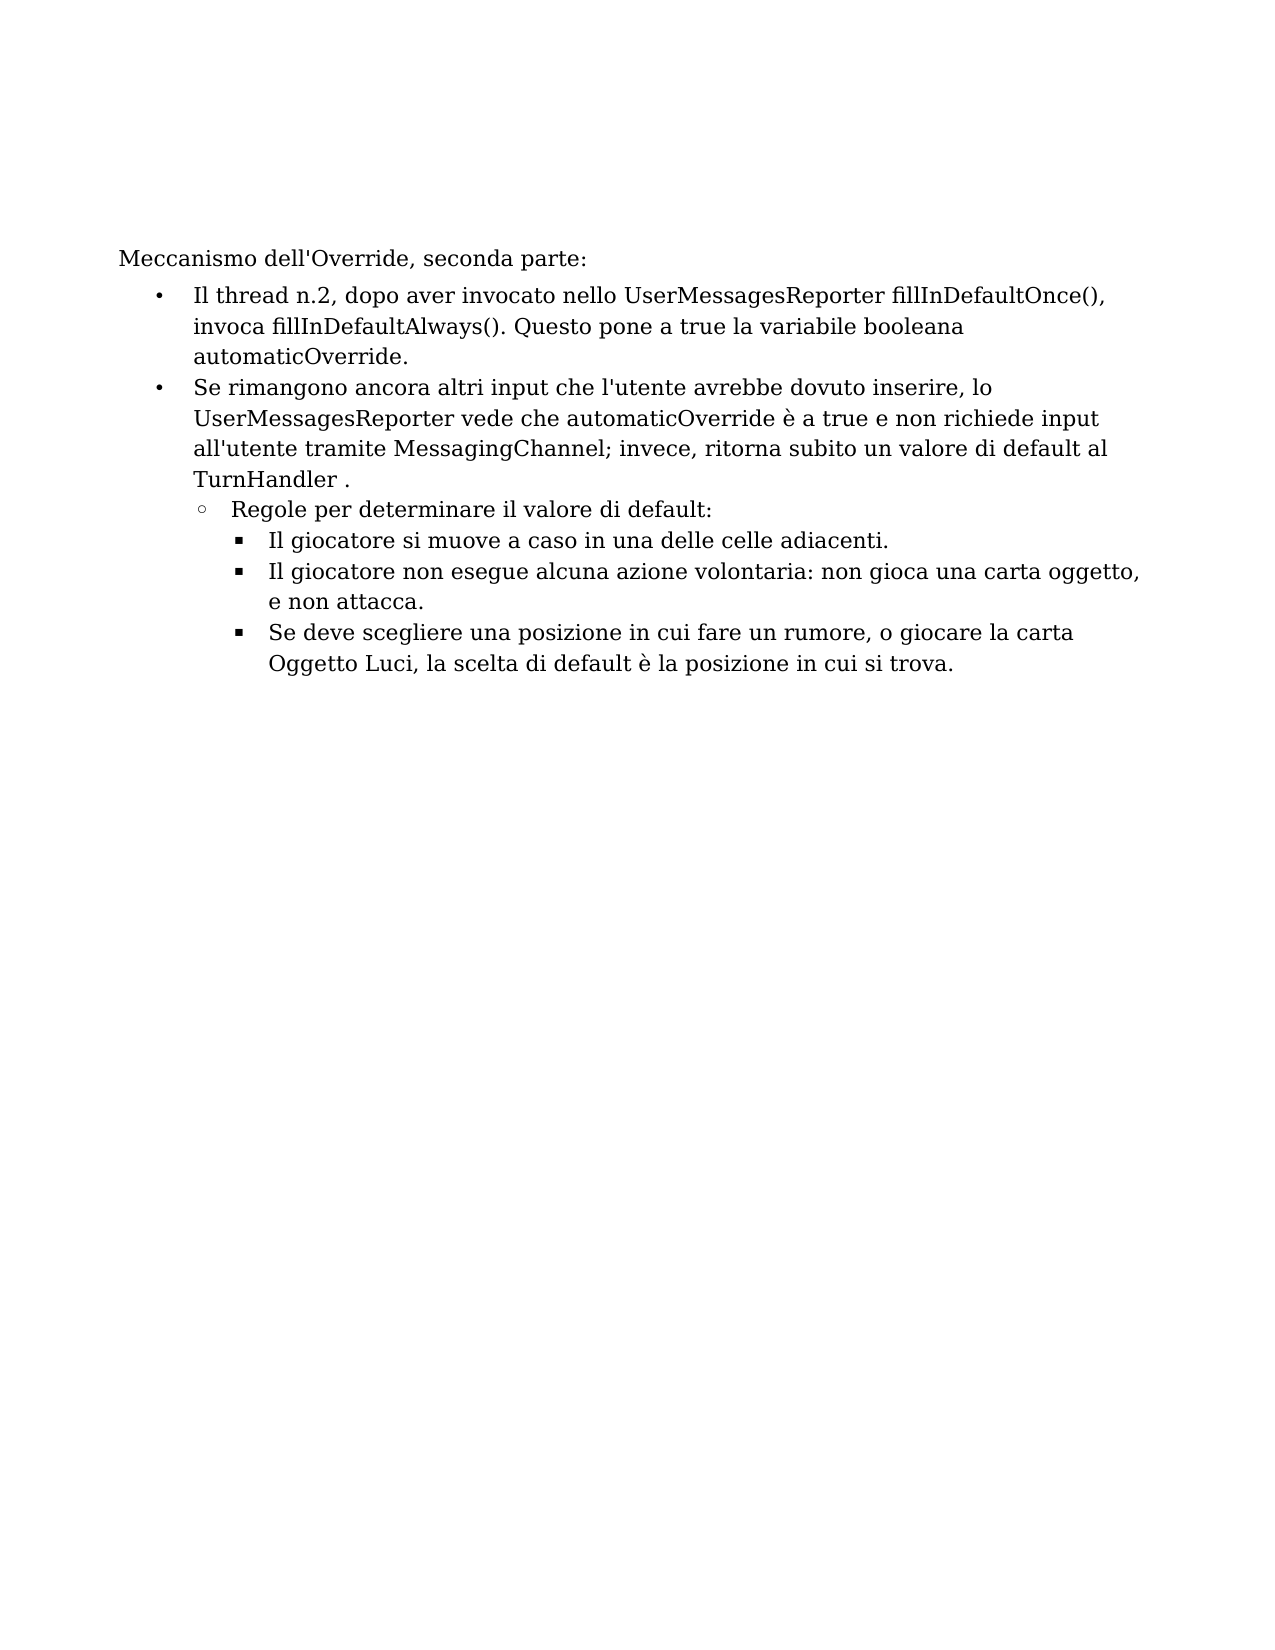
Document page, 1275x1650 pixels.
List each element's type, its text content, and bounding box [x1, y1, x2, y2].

list Il giocatore si muove a caso in una delle celle adiacenti. [231, 528, 1157, 554]
list Il giocatore non esegue alcuna azione volontaria: non gioca una carta oggetto, e non attacca. [231, 559, 1157, 615]
list Se deve scegliere una posizione in cui fare un rumore, o giocare la carta Oggetto Luci, la scelta di default è la posizione in cui si trova. [231, 620, 1157, 676]
text Meccanismo dell'Override, seconda parte: [118, 247, 1157, 272]
list Se rimangono ancora altri input che l'utente avrebbe dovuto inserire, lo UserMessagesReporter vede che automaticOverride è a true e non richiede input all'utente tramite MessagingChannel; invece, ritorna subito un valore di default al TurnHandler . [156, 375, 1157, 492]
list Il thread n.2, dopo aver invocato nello UserMessagesReporter fillInDefaultOnce(), invoca fillInDefaultAlways(). Questo pone a true la variabile booleana automaticOverride. [156, 283, 1157, 370]
list Regole per determinare il valore di default: [193, 497, 1157, 523]
